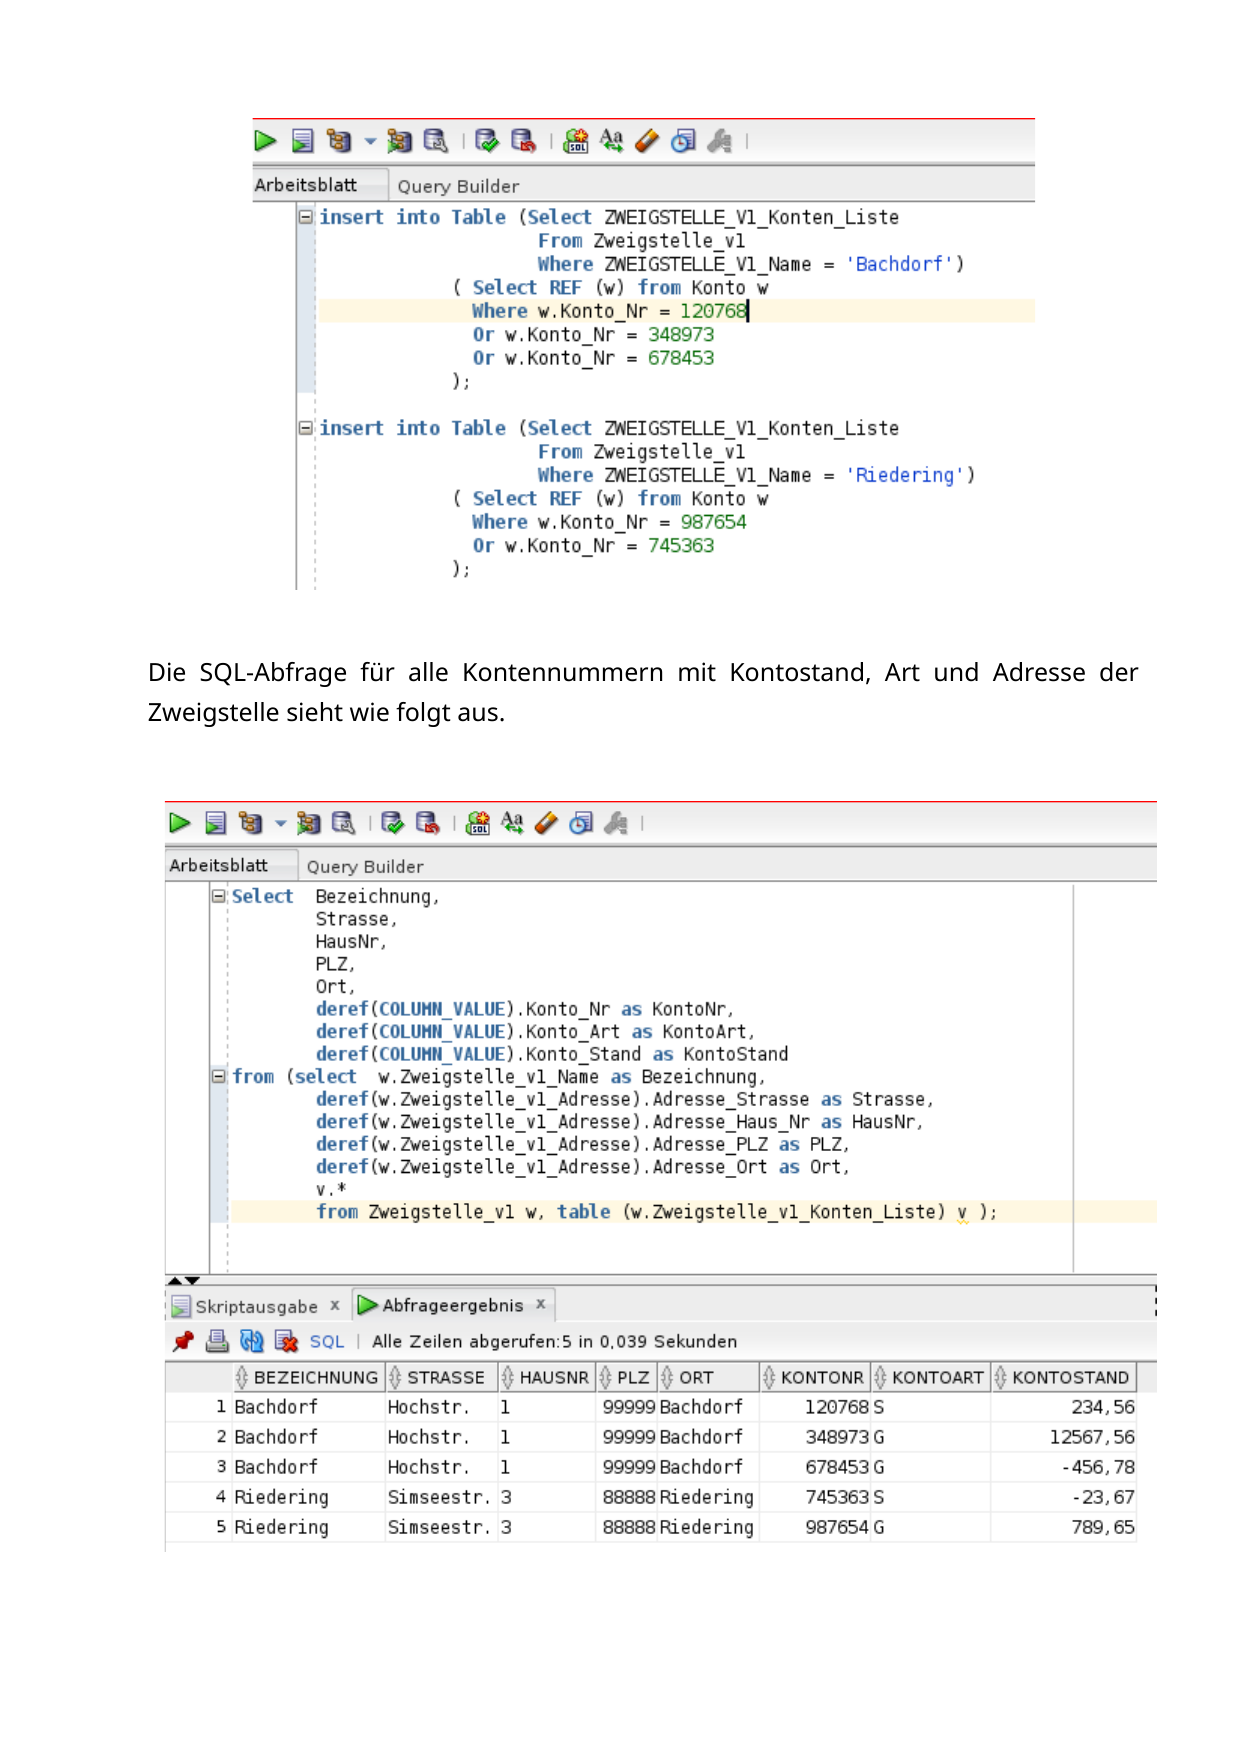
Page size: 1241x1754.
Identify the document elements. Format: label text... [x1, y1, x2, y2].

text Die SQL-Abfrage für alle Kontennummern mit Kontostand, Art und Adresse der Zweigstelle sieht wie folgt aus. [148, 655, 1140, 728]
picture [252, 118, 1036, 590]
picture [164, 801, 1157, 1552]
